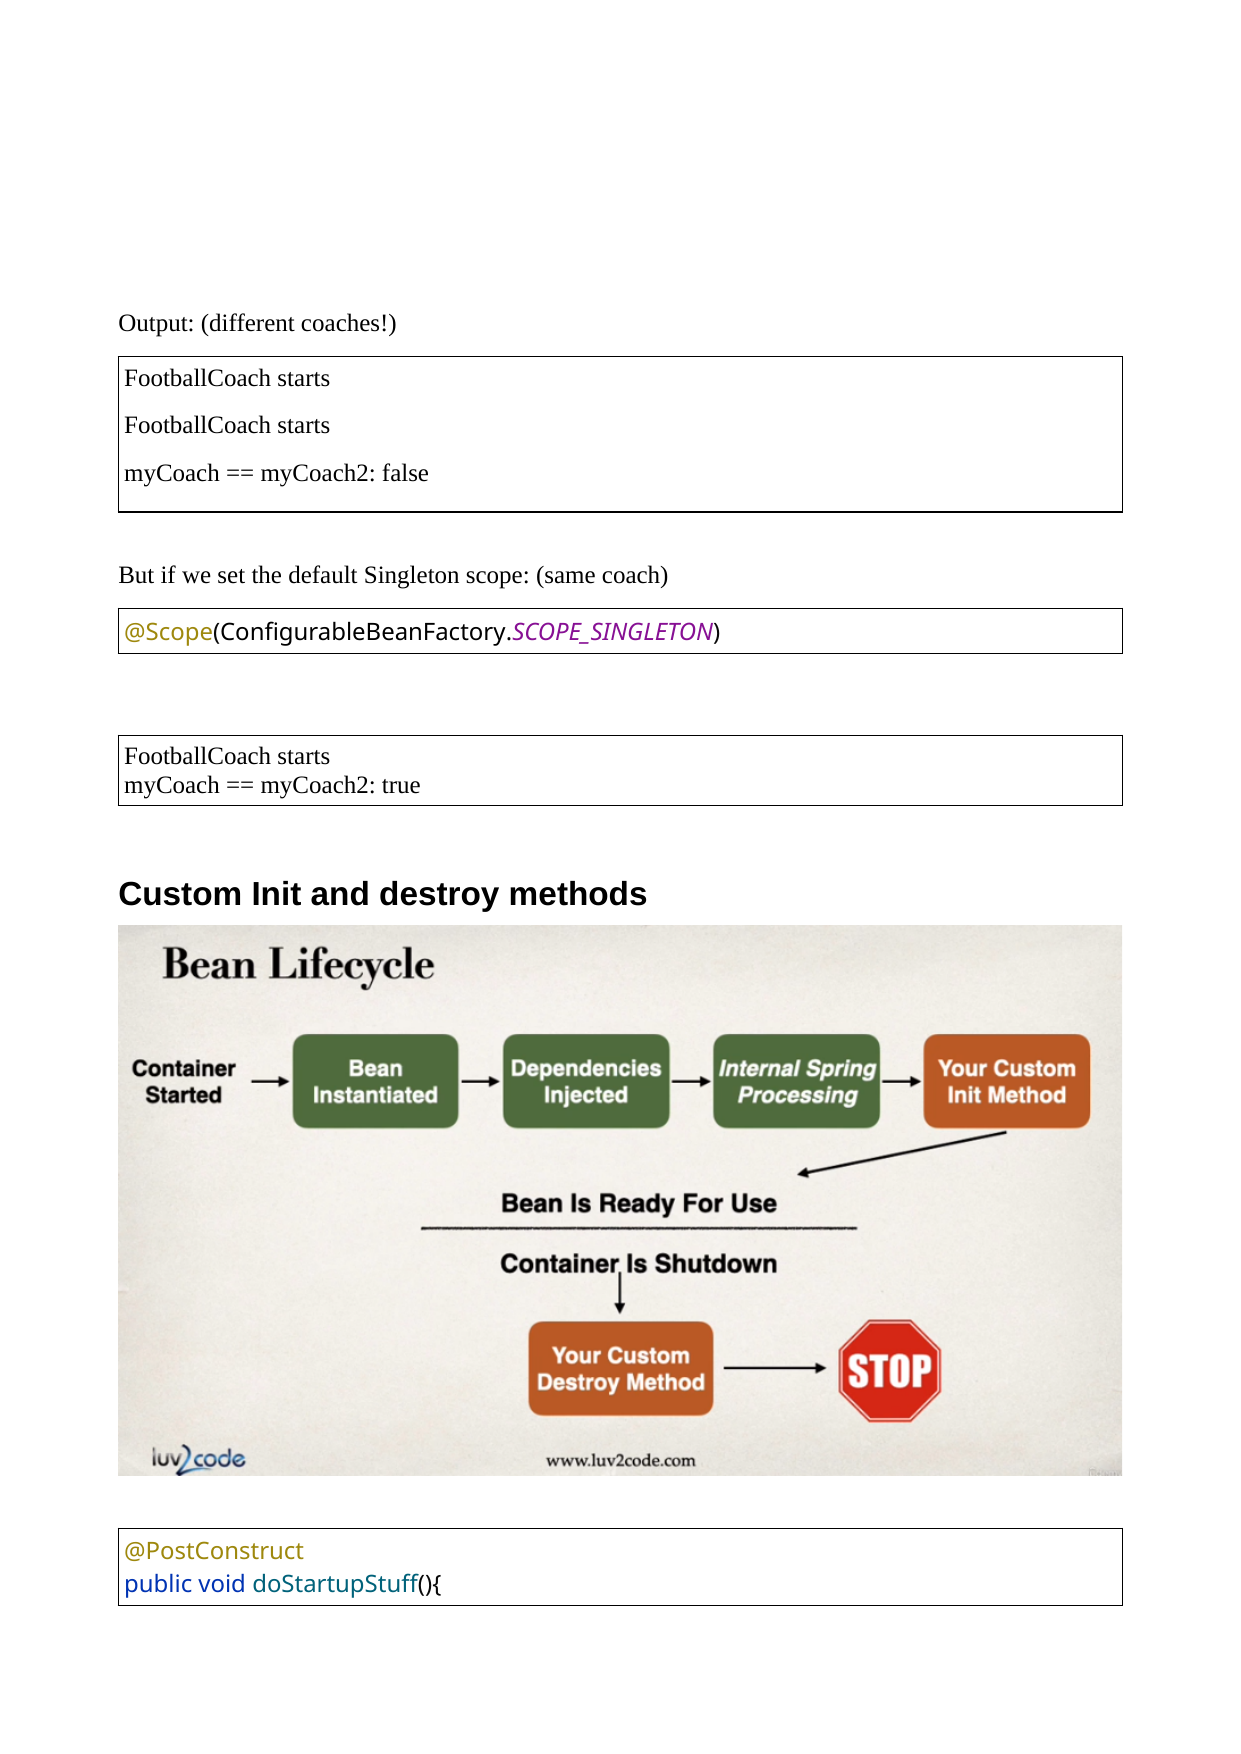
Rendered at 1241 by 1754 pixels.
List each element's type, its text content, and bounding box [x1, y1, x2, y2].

text Output: (different coaches!) [118, 308, 1122, 337]
subtitle Custom Init and destroy methods [118, 874, 1122, 912]
table_header FootballCoach starts myCoach == myCoach2: true [119, 736, 1122, 804]
table_header @PostConstruct public void doStartupStuff(){ [119, 1529, 1122, 1605]
picture [118, 925, 1123, 1476]
table_header @Scope(ConfigurableBeanFactory.SCOPE_SINGLETON) [119, 609, 1122, 653]
text But if we set the default Singleton scope: (same coach) [118, 560, 1122, 589]
table_header FootballCoach starts FootballCoach starts myCoach == myCoach2: false [119, 357, 1122, 511]
